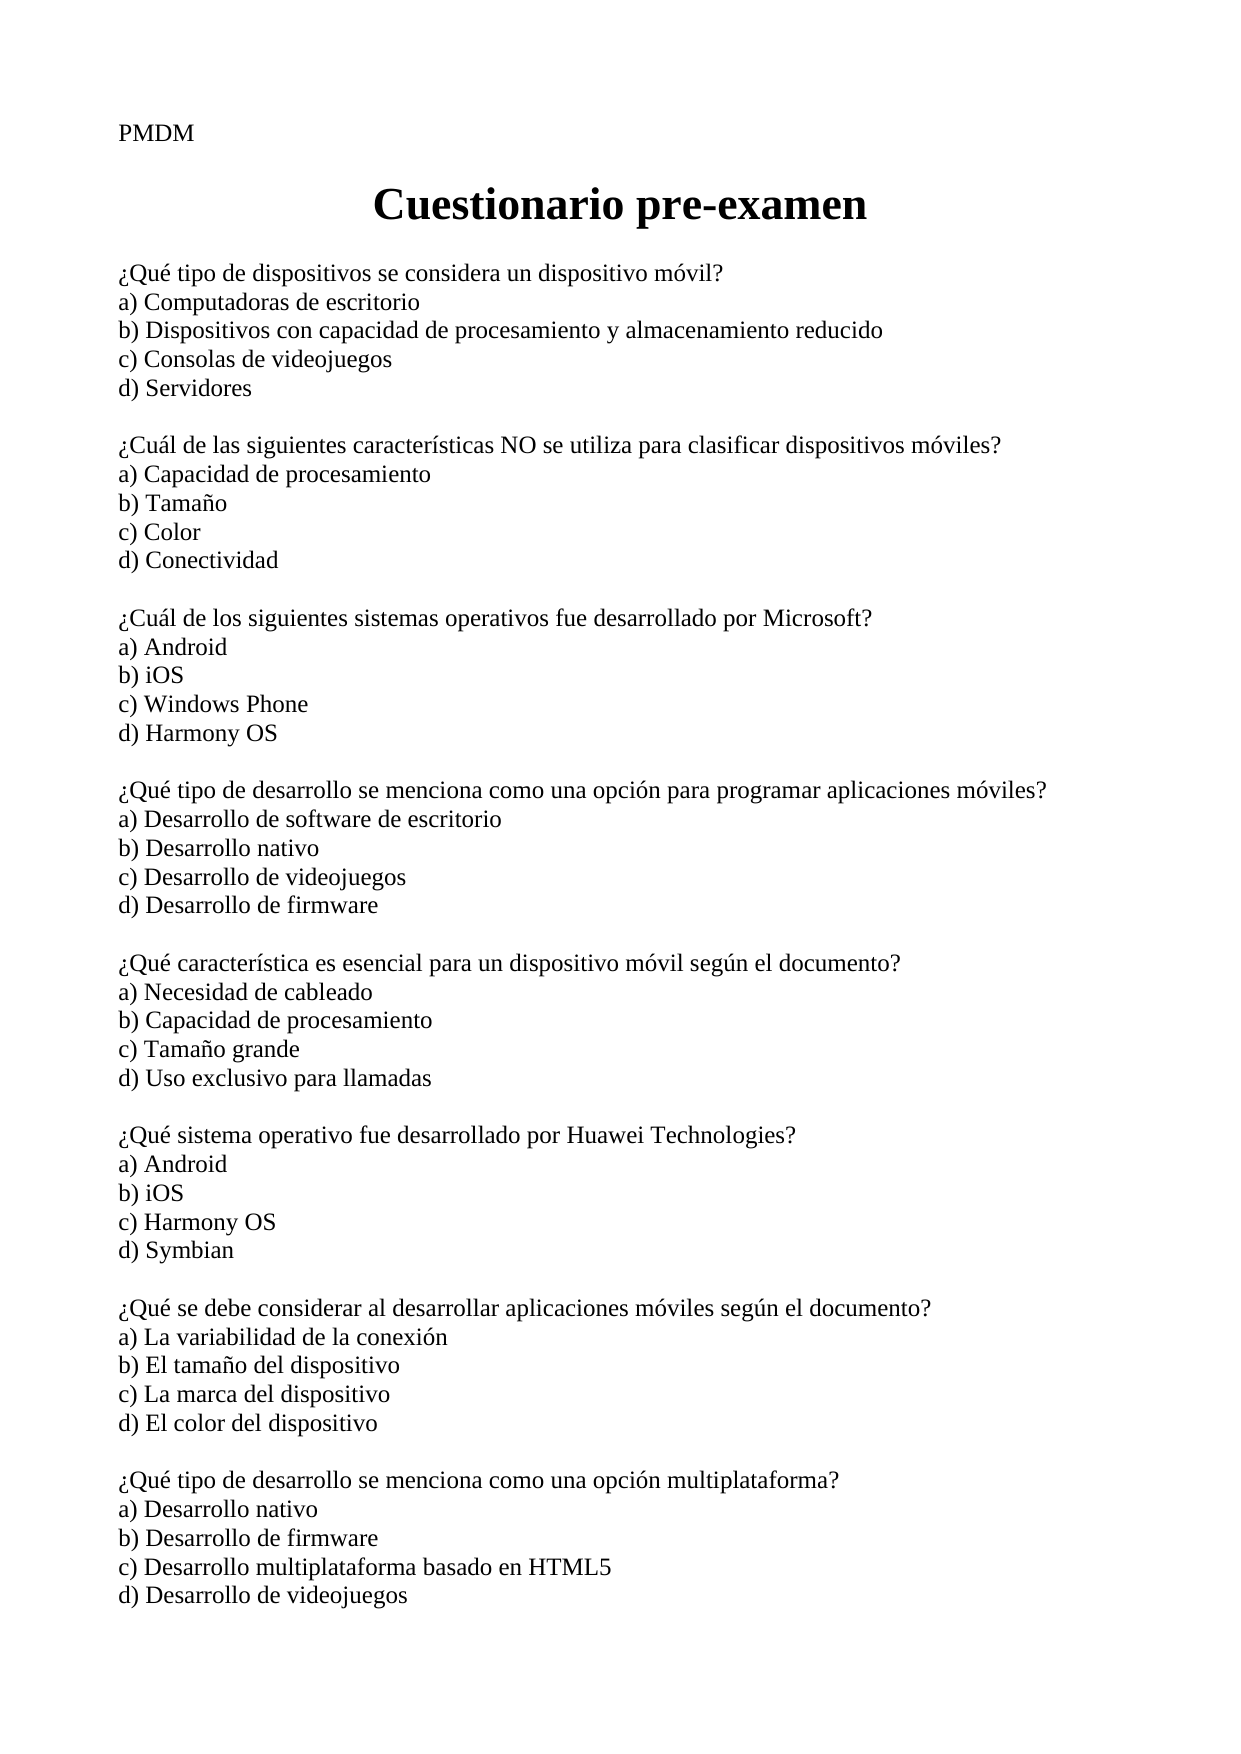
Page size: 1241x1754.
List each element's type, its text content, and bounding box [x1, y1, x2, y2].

text d) Conectividad [118, 545, 1122, 574]
text b) Dispositivos con capacidad de procesamiento y almacenamiento reducido [118, 315, 1122, 344]
text d) Symbian [118, 1235, 1122, 1264]
text b) Tamaño [118, 488, 1122, 517]
text a) La variabilidad de la conexión [118, 1322, 1122, 1350]
text ¿Qué se debe considerar al desarrollar aplicaciones móviles según el documento? [118, 1293, 1122, 1322]
text a) Android [118, 1149, 1122, 1178]
text c) Consolas de videojuegos [118, 344, 1122, 373]
text a) Android [118, 632, 1122, 660]
text d) Desarrollo de firmware [118, 890, 1122, 919]
text ¿Cuál de los siguientes sistemas operativos fue desarrollado por Microsoft? [118, 603, 1122, 632]
text a) Capacidad de procesamiento [118, 459, 1122, 488]
text c) Windows Phone [118, 689, 1122, 718]
text c) Desarrollo multiplataforma basado en HTML5 [118, 1552, 1122, 1580]
text b) Desarrollo de firmware [118, 1523, 1122, 1552]
text c) Desarrollo de videojuegos [118, 862, 1122, 890]
text b) Capacidad de procesamiento [118, 1005, 1122, 1034]
text c) Tamaño grande [118, 1034, 1122, 1063]
text d) Harmony OS [118, 718, 1122, 747]
text ¿Qué tipo de desarrollo se menciona como una opción para programar aplicaciones móviles? [118, 775, 1122, 804]
text ¿Qué tipo de dispositivos se considera un dispositivo móvil? [118, 258, 1122, 287]
text c) Harmony OS [118, 1207, 1122, 1235]
text a) Desarrollo nativo [118, 1494, 1122, 1523]
text b) El tamaño del dispositivo [118, 1350, 1122, 1379]
text a) Computadoras de escritorio [118, 287, 1122, 315]
text Cuestionario pre-examen [118, 176, 1122, 229]
text d) Uso exclusivo para llamadas [118, 1063, 1122, 1092]
text b) iOS [118, 660, 1122, 689]
text b) iOS [118, 1178, 1122, 1207]
text d) Desarrollo de videojuegos [118, 1580, 1122, 1609]
text b) Desarrollo nativo [118, 833, 1122, 862]
text ¿Qué tipo de desarrollo se menciona como una opción multiplataforma? [118, 1465, 1122, 1494]
text c) Color [118, 517, 1122, 545]
text a) Desarrollo de software de escritorio [118, 804, 1122, 833]
text c) La marca del dispositivo [118, 1379, 1122, 1408]
text ¿Qué característica es esencial para un dispositivo móvil según el documento? [118, 948, 1122, 977]
text ¿Cuál de las siguientes características NO se utiliza para clasificar dispositivos móviles? [118, 430, 1122, 459]
text d) Servidores [118, 373, 1122, 402]
text d) El color del dispositivo [118, 1408, 1122, 1437]
text ¿Qué sistema operativo fue desarrollado por Huawei Technologies? [118, 1120, 1122, 1149]
text a) Necesidad de cableado [118, 977, 1122, 1005]
